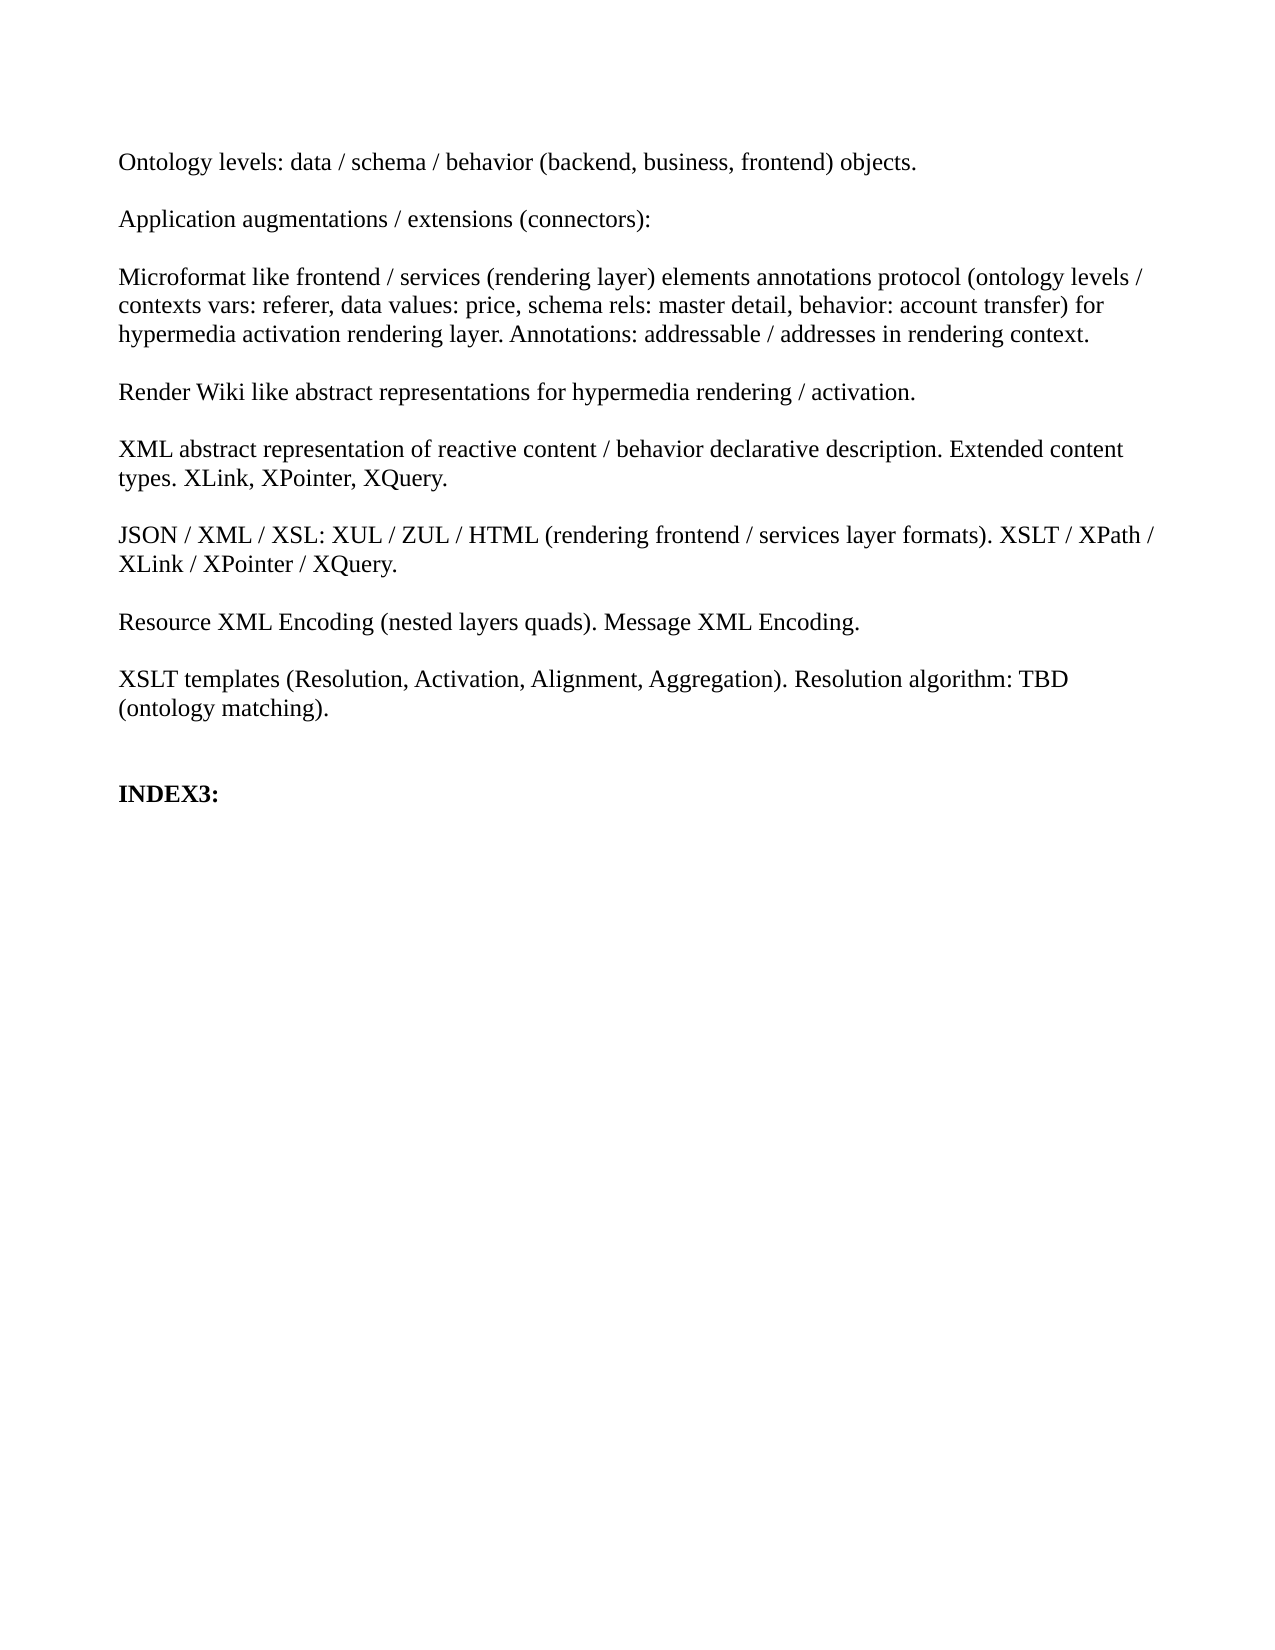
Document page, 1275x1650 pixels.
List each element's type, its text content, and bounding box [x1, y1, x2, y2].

text Microformat like frontend / services (rendering layer) elements annotations protocol (ontology levels / contexts vars: referer, data values: price, schema rels: master detail, behavior: account transfer) for hypermedia activation rendering layer. Annotations: addressable / addresses in rendering context. [118, 262, 1157, 348]
text XML abstract representation of reactive content / behavior declarative description. Extended content types. XLink, XPointer, XQuery. [118, 434, 1157, 492]
text Application augmentations / extensions (connectors): [118, 204, 1157, 233]
text Ontology levels: data / schema / behavior (backend, business, frontend) objects. [118, 147, 1157, 176]
text Resource XML Encoding (nested layers quads). Message XML Encoding. [118, 607, 1157, 636]
text Render Wiki like abstract representations for hypermedia rendering / activation. [118, 377, 1157, 406]
text XSLT templates (Resolution, Activation, Alignment, Aggregation). Resolution algorithm: TBD (ontology matching). [118, 664, 1157, 722]
text JSON / XML / XSL: XUL / ZUL / HTML (rendering frontend / services layer formats). XSLT / XPath / XLink / XPointer / XQuery. [118, 521, 1157, 578]
text INDEX3: [118, 779, 1157, 808]
